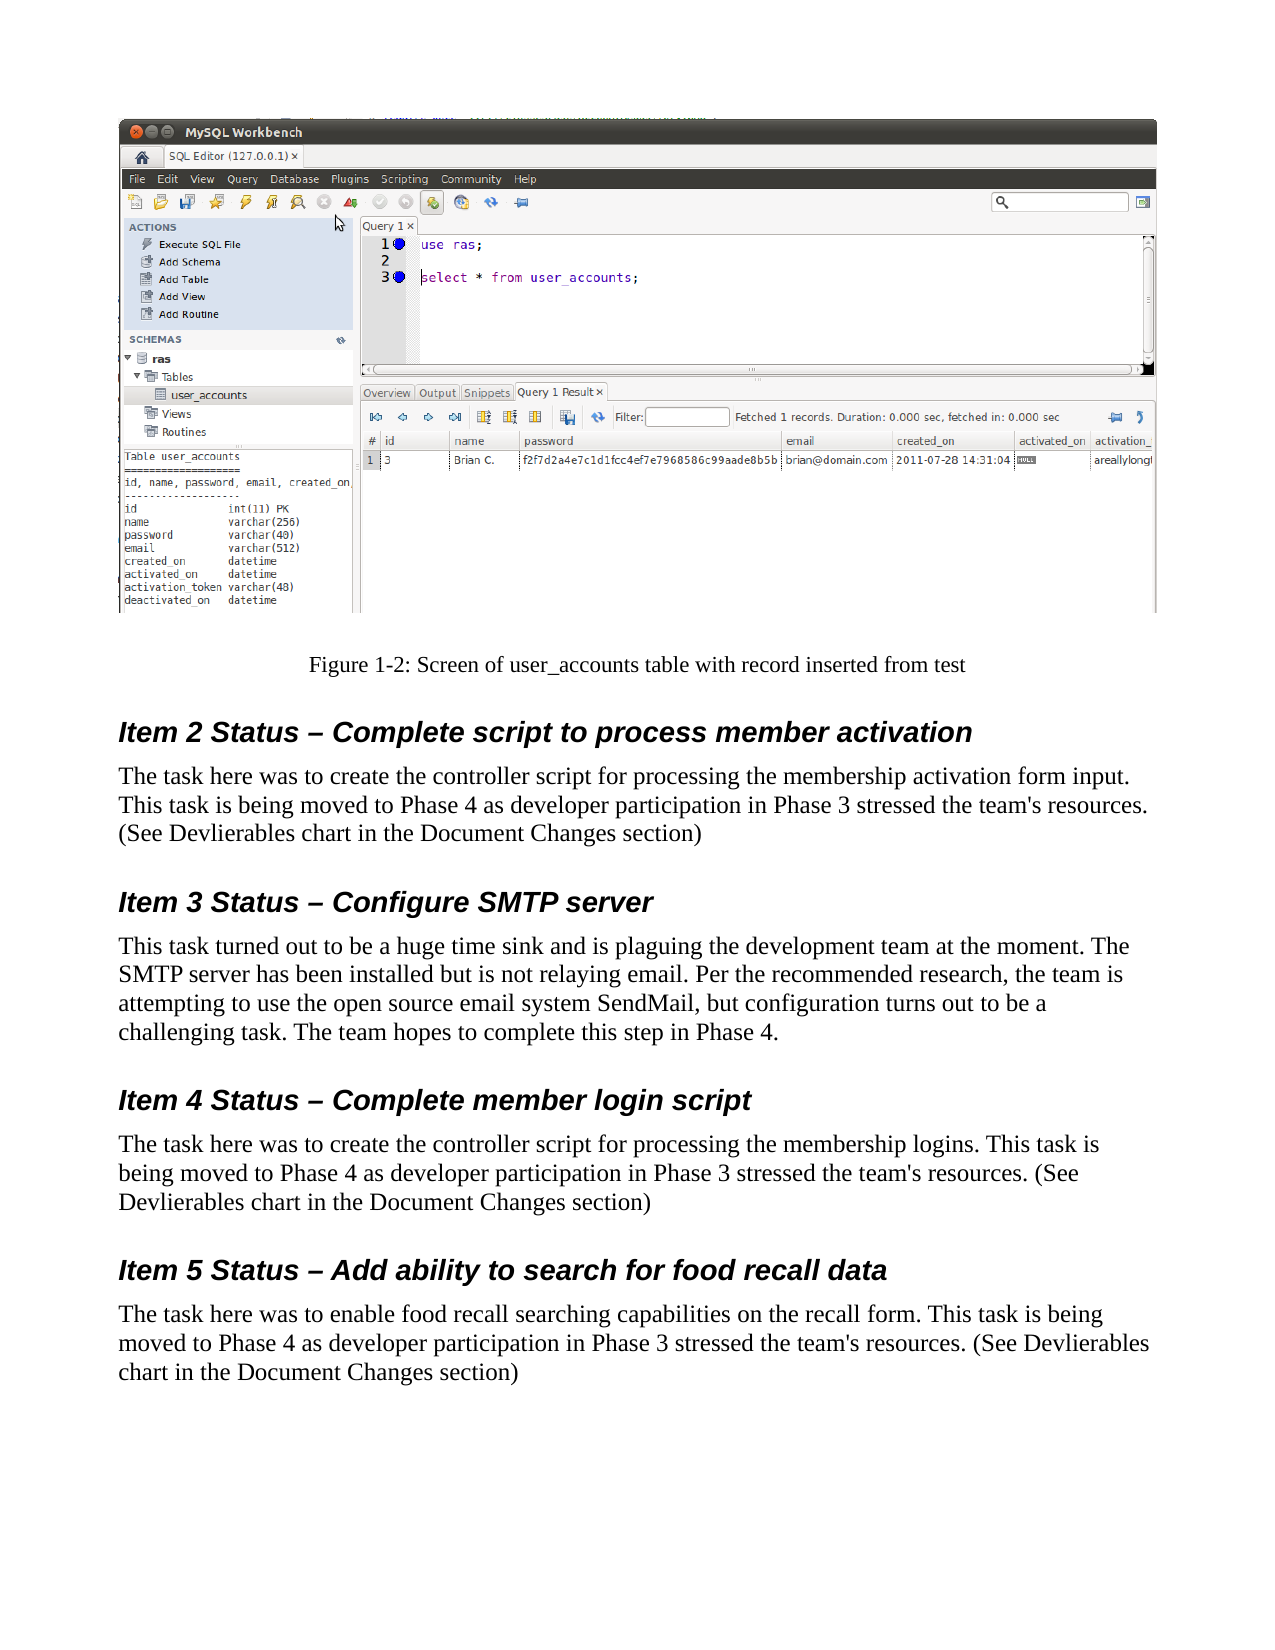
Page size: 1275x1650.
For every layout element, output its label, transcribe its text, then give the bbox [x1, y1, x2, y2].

text The task here was to create the controller script for processing the membership activation form input. This task is being moved to Phase 4 as developer participation in Phase 3 stressed the team's resources. (See Devlierables chart in the Document Changes section) [118, 761, 1157, 847]
text The task here was to create the controller script for processing the membership logins. This task is being moved to Phase 4 as developer participation in Phase 3 stressed the team's resources. (See Devlierables chart in the Document Changes section) [118, 1129, 1157, 1216]
subtitle Item 4 Status – Complete member login script [118, 1083, 1157, 1117]
subtitle Item 2 Status – Complete script to process member activation [118, 715, 1157, 748]
text This task turned out to be a huge time sink and is plaguing the development team at the moment. The SMTP server has been installed but is not relaying email. Per the recommended research, the team is attempting to use the open source email system SendMail, but configuration turns out to be a challenging task. The team hopes to complete this step in Phase 4. [118, 931, 1157, 1046]
picture [118, 118, 1157, 613]
text Figure 1-2: Screen of user_accounts table with record inserted from test [118, 651, 1157, 677]
subtitle Item 3 Status – Configure SMTP server [118, 885, 1157, 918]
text The task here was to enable food recall searching capabilities on the recall form. This task is being moved to Phase 4 as developer participation in Phase 3 stressed the team's resources. (See Devlierables chart in the Document Changes section) [118, 1299, 1157, 1385]
subtitle Item 5 Status – Add ability to search for food recall data [118, 1253, 1157, 1287]
